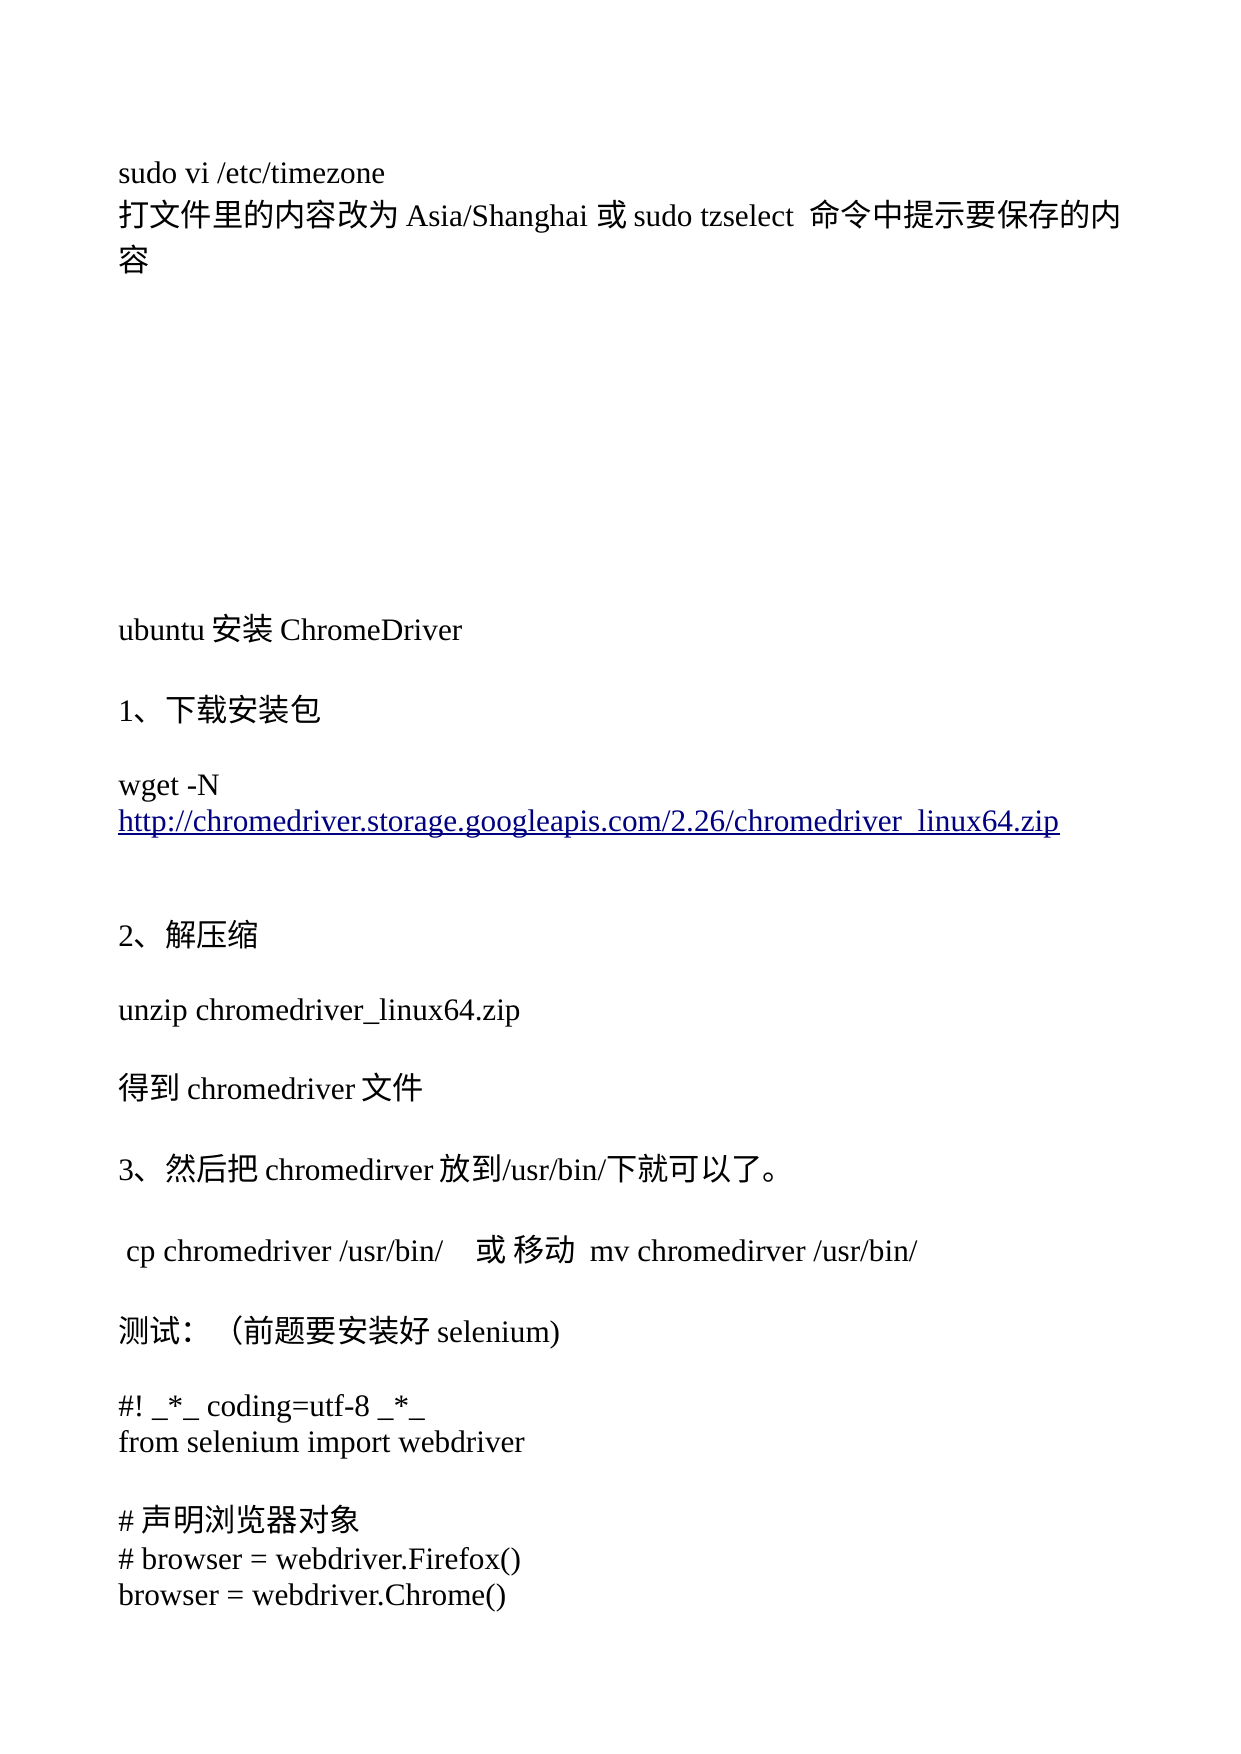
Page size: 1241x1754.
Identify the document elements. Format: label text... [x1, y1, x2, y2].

text #! _*_ coding=utf-8 _*_ [118, 1387, 1122, 1423]
text 打文件里的内容改为Asia/Shanghai 或sudo tzselect 命令中提示要保存的内容 [118, 190, 1122, 280]
text 2、解压缩 [118, 910, 1122, 955]
text unzip chromedriver_linux64.zip [118, 991, 1122, 1027]
text from selenium import webdriver [118, 1423, 1122, 1459]
text cp chromedriver /usr/bin/ 或 移动 mv chromedirver /usr/bin/ [118, 1225, 1122, 1270]
text 3、然后把chromedirver放到/usr/bin/下就可以了。 [118, 1144, 1122, 1189]
text 测试：（前题要安装好selenium) [118, 1306, 1122, 1352]
text # 声明浏览器对象 [118, 1495, 1122, 1541]
text ubuntu安装ChromeDriver [118, 604, 1122, 649]
text sudo vi /etc/timezone [118, 154, 1122, 190]
text # browser = webdriver.Firefox() [118, 1541, 1122, 1576]
text browser = webdriver.Chrome() [118, 1576, 1122, 1612]
text wget -N http://chromedriver.storage.googleapis.com/2.26/chromedriver_linux64.zip [118, 766, 1122, 838]
text 得到chromedriver文件 [118, 1063, 1122, 1108]
text 1、下载安装包 [118, 685, 1122, 730]
